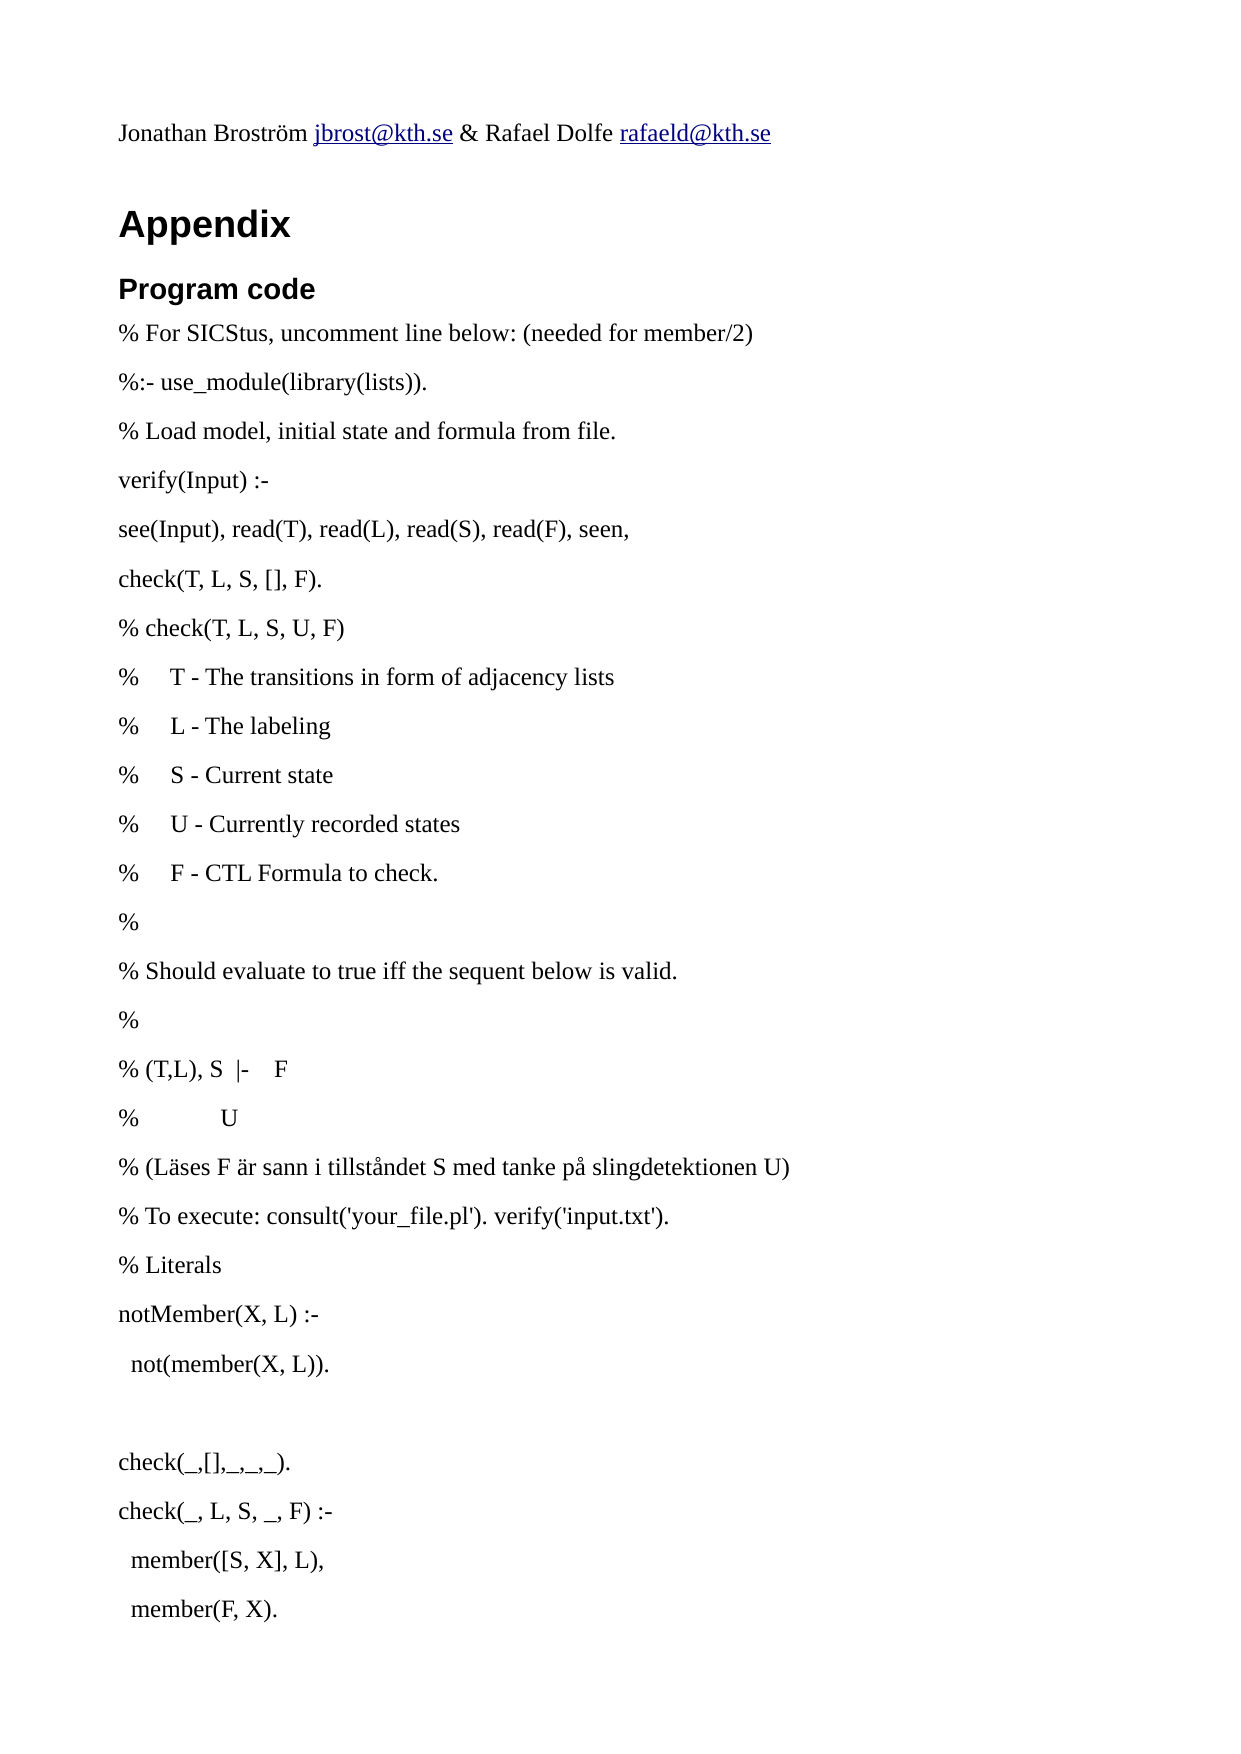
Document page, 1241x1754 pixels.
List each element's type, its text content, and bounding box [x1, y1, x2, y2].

text % [118, 1005, 1122, 1034]
subtitle Program code [118, 272, 1122, 306]
text % U [118, 1103, 1122, 1132]
text % (Läses F är sann i tillståndet S med tanke på slingdetektionen U) [118, 1152, 1122, 1181]
text % U - Currently recorded states [118, 809, 1122, 838]
text see(Input), read(T), read(L), read(S), read(F), seen, [118, 514, 1122, 543]
text check(_,[],_,_,_). [118, 1447, 1122, 1476]
text % S - Current state [118, 760, 1122, 789]
text notMember(X, L) :- [118, 1299, 1122, 1328]
text not(member(X, L)). [118, 1349, 1122, 1377]
text % [118, 907, 1122, 936]
text member(F, X). [118, 1594, 1122, 1623]
text % To execute: consult('your_file.pl'). verify('input.txt'). [118, 1201, 1122, 1230]
text check(_, L, S, _, F) :- [118, 1496, 1122, 1524]
text % Should evaluate to true iff the sequent below is valid. [118, 956, 1122, 985]
text verify(Input) :- [118, 466, 1122, 494]
text % L - The labeling [118, 711, 1122, 739]
text check(T, L, S, [], F). [118, 564, 1122, 592]
subtitle Appendix [118, 201, 1122, 245]
text % T - The transitions in form of adjacency lists [118, 662, 1122, 691]
text %:- use_module(library(lists)). [118, 367, 1122, 396]
text % Load model, initial state and formula from file. [118, 416, 1122, 445]
text % For SICStus, uncomment line below: (needed for member/2) [118, 318, 1122, 347]
text % F - CTL Formula to check. [118, 858, 1122, 887]
text member([S, X], L), [118, 1545, 1122, 1574]
text % (T,L), S |- F [118, 1054, 1122, 1083]
text % Literals [118, 1251, 1122, 1279]
text % check(T, L, S, U, F) [118, 613, 1122, 641]
